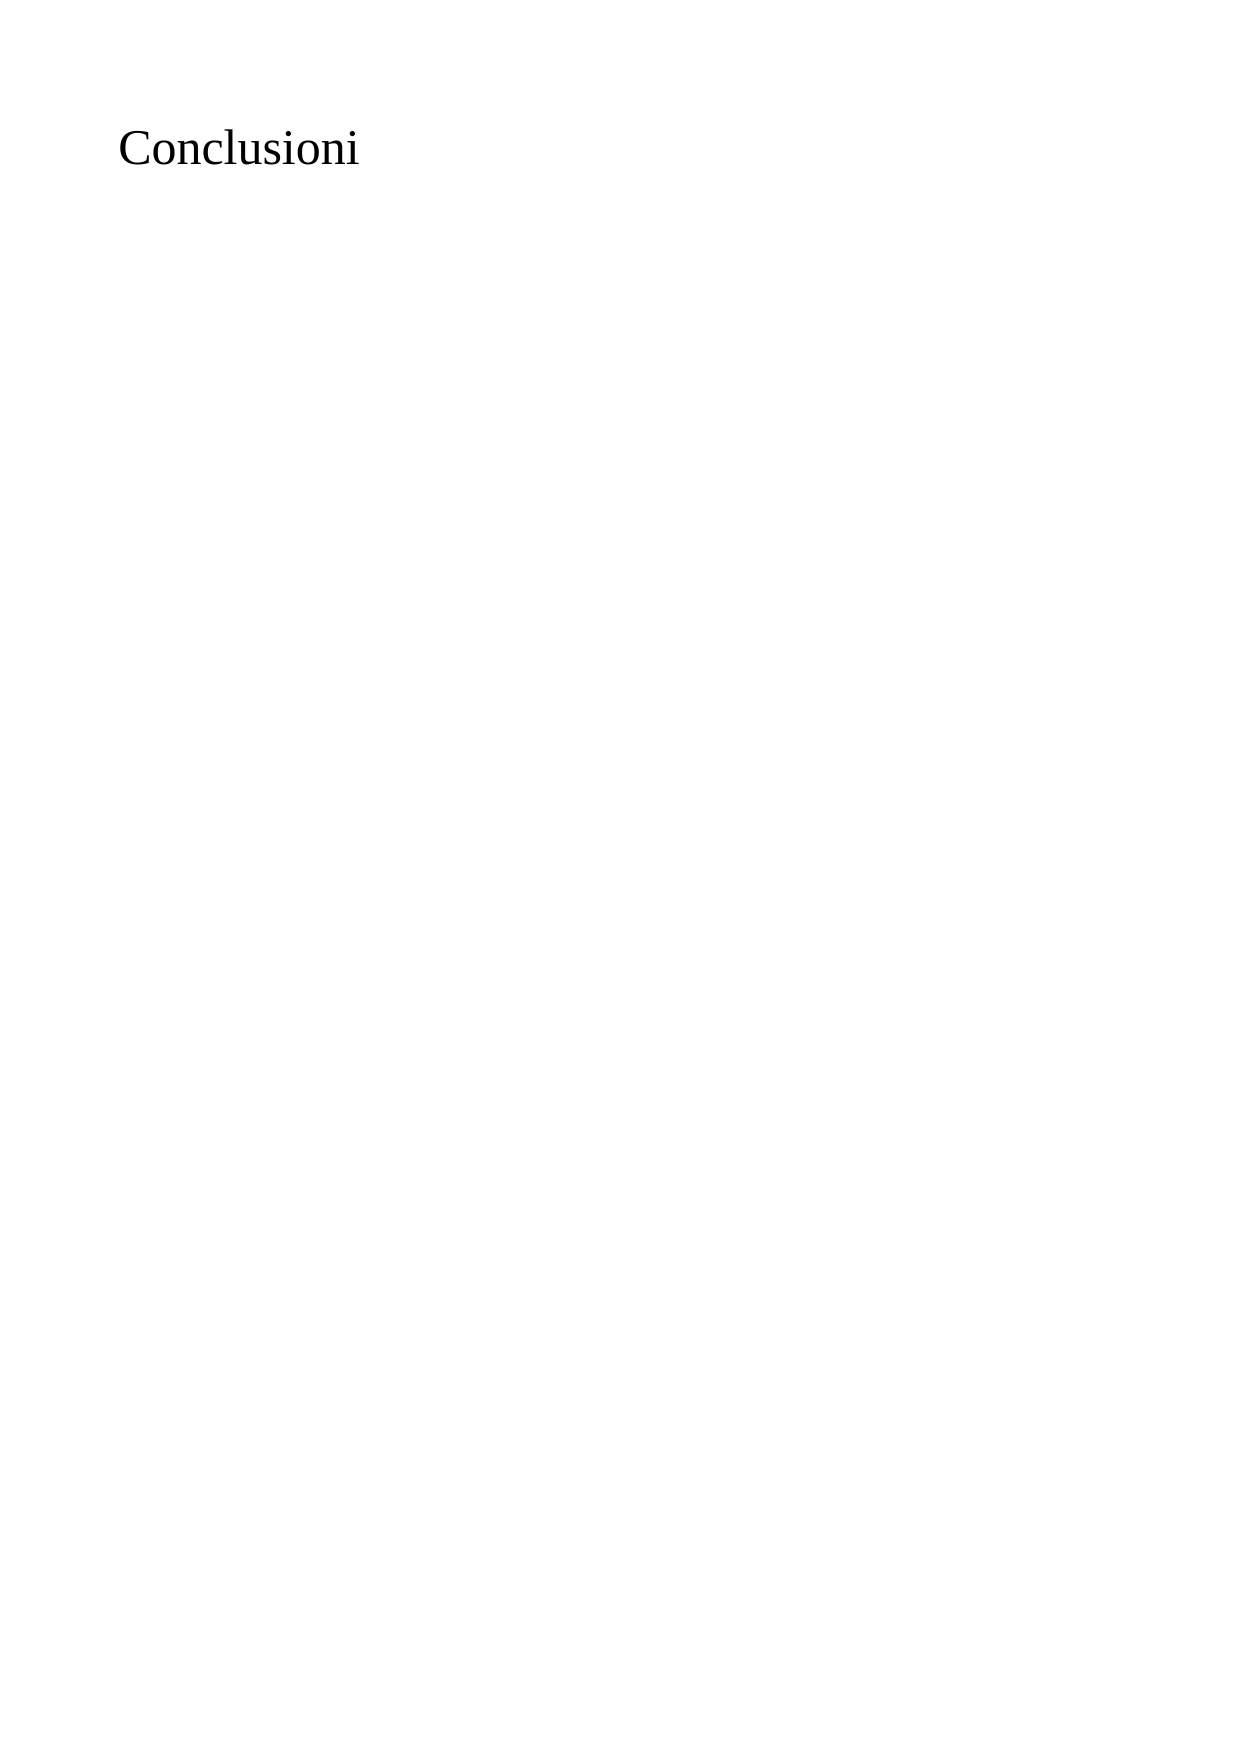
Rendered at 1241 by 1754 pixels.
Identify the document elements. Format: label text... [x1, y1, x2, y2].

text Conclusioni [118, 118, 1122, 176]
